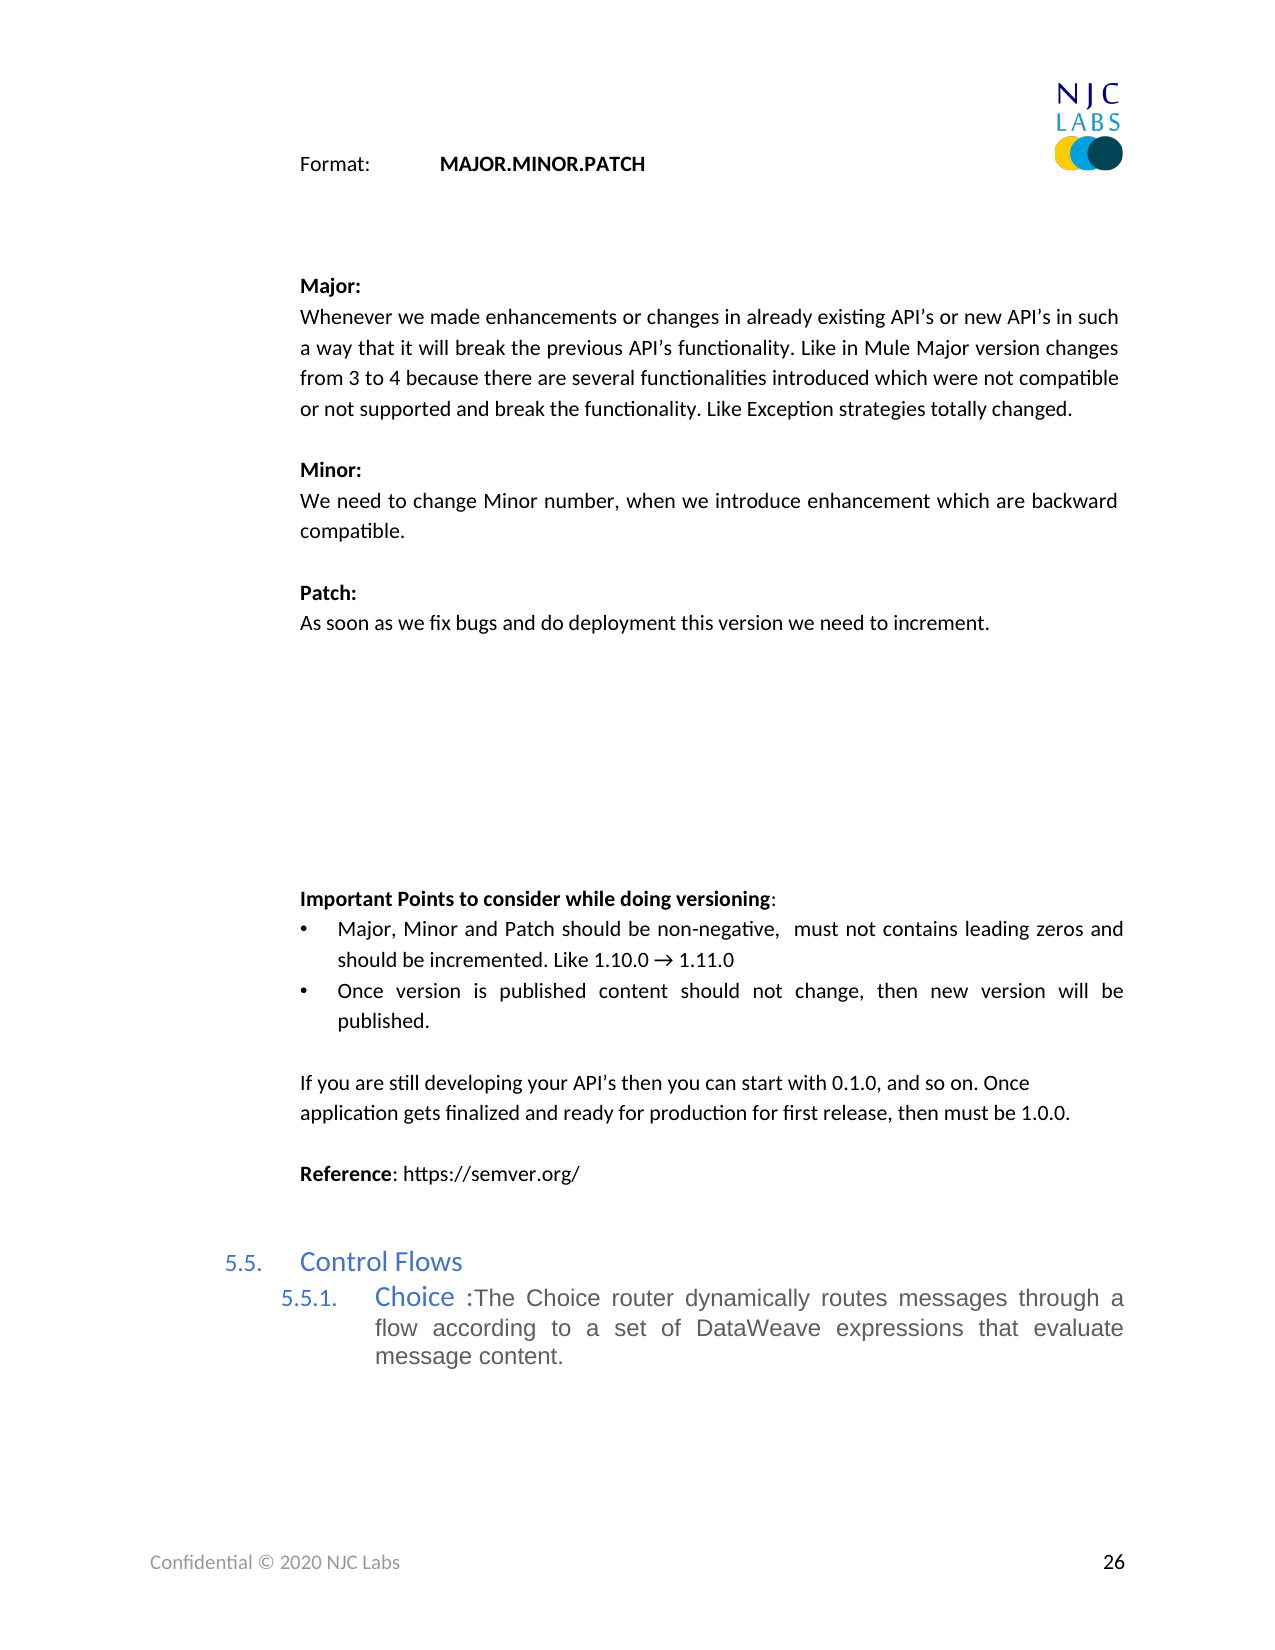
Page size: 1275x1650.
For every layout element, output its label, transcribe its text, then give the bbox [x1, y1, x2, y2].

subtitle Control Flows [262, 1243, 1125, 1278]
text Important Points to consider while doing versioning: [150, 885, 1125, 912]
text Patch: [150, 579, 1125, 605]
text If you are still developing your API’s then you can start with 0.1.0, and so on. Once application gets finalized and ready for production for first release, then must be 1.0.0. [150, 1069, 1125, 1126]
subtitle Choice :The Choice router dynamically routes messages through a flow according to a set of DataWeave expressions that evaluate message content. [337, 1278, 1125, 1369]
list Once version is published content should not change, then new version will be published. [300, 977, 1125, 1034]
list Major, Minor and Patch should be non-negative, must not contains leading zeros and should be incremented. Like 1.10.0 → 1.11.0 [300, 916, 1125, 973]
picture [1054, 78, 1123, 150]
text Reference: https://semver.org/ [150, 1161, 1125, 1187]
text Whenever we made enhancements or changes in already existing API’s or new API’s in such a way that it will break the previous API’s functionality. Like in Mule Major version changes from 3 to 4 because there are several functionalities introduced which were not compatible or not supported and break the functionality. Like Exception strategies totally changed. [150, 303, 1125, 422]
text Major: [150, 272, 1125, 299]
text As soon as we fix bugs and do deployment this version we need to increment. [150, 609, 1125, 636]
text Format: MAJOR.MINOR.PATCH [150, 150, 1125, 177]
text We need to change Minor number, when we introduce enhancement which are backward compatible. [150, 487, 1125, 544]
text Minor: [150, 456, 1125, 483]
